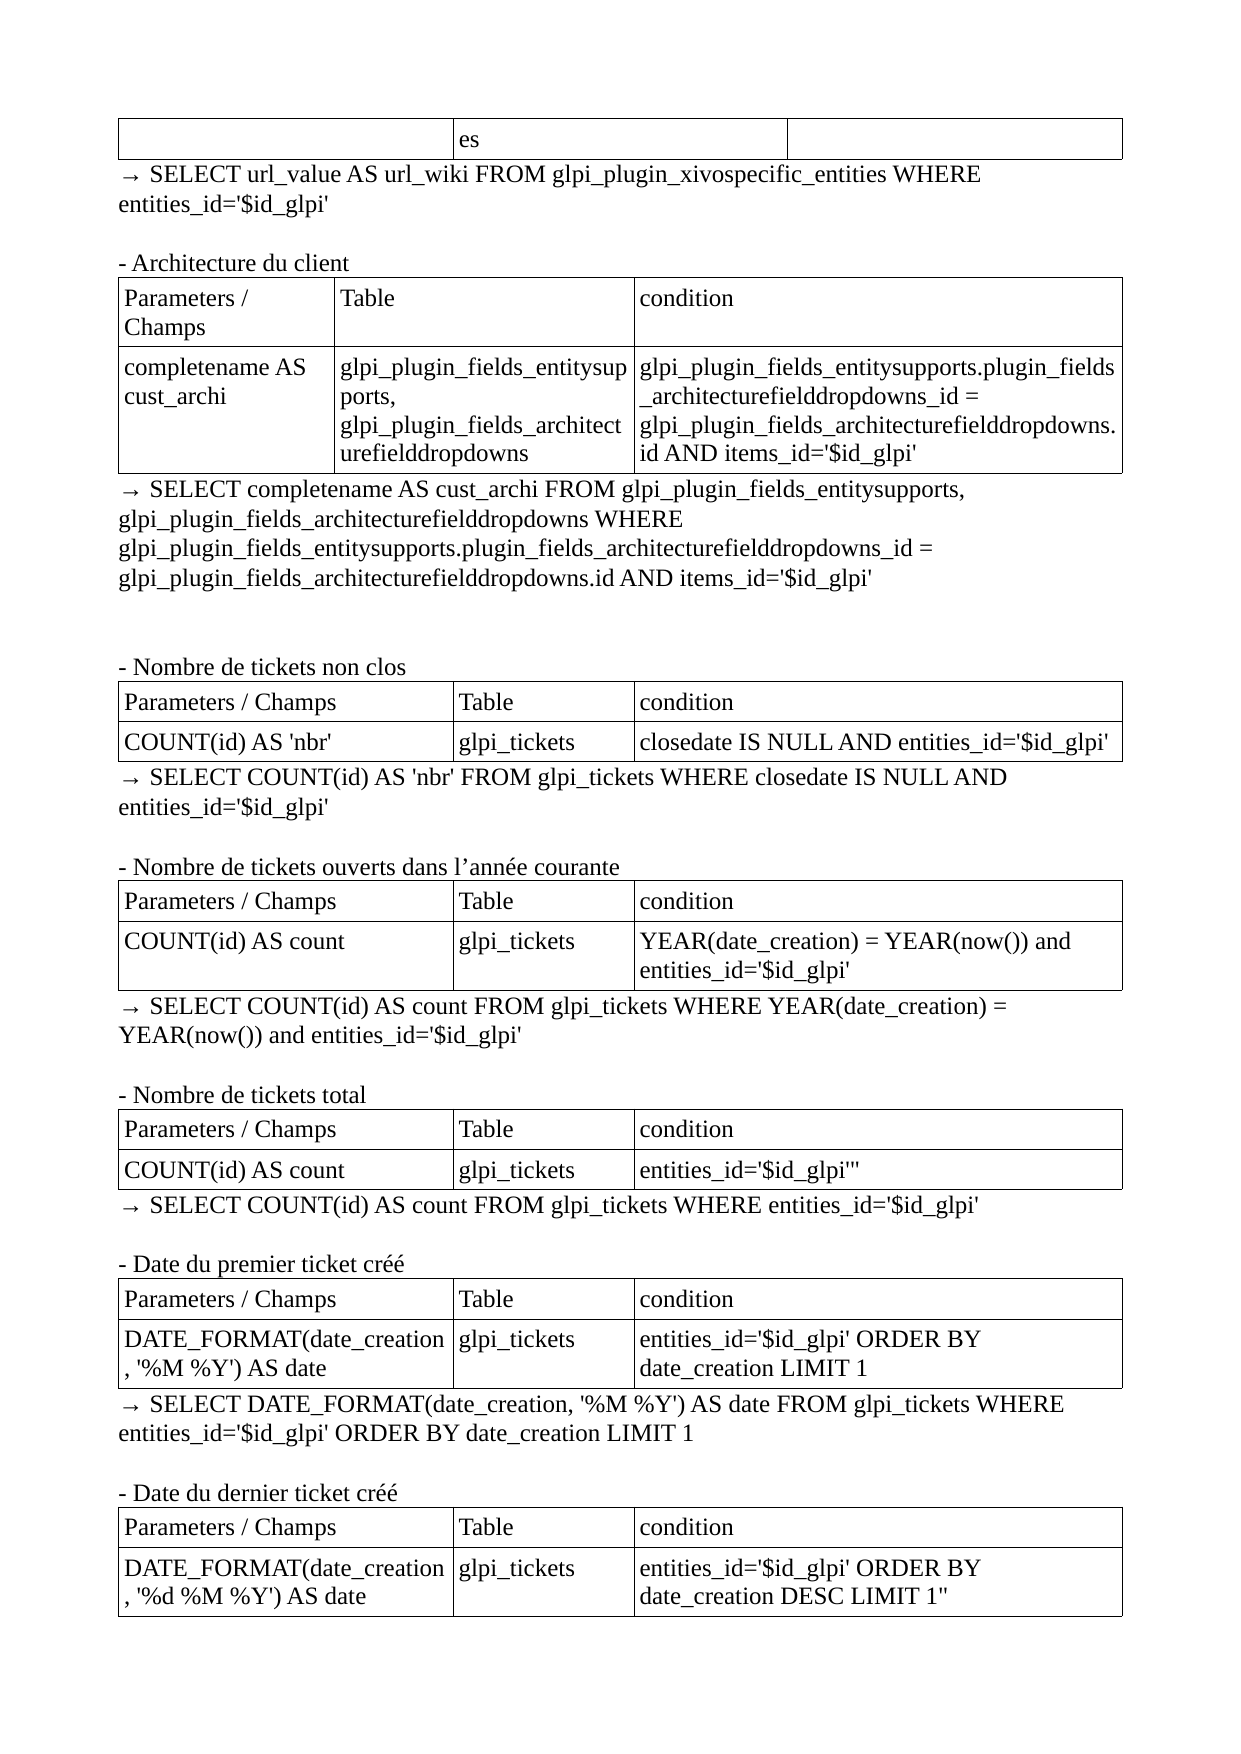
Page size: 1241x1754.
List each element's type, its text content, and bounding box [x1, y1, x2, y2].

table_cell [788, 119, 1122, 158]
table_cell entities_id='$id_glpi' ORDER BY date_creation LIMIT 1 [635, 1320, 1122, 1388]
table_cell entities_id='$id_glpi' ORDER BY date_creation DESC LIMIT 1" [635, 1548, 1122, 1616]
table_header Table [454, 1279, 634, 1319]
table_header condition [635, 881, 1122, 921]
table_cell YEAR(date_creation) = YEAR(now()) and entities_id='$id_glpi' [635, 922, 1122, 990]
table_cell COUNT(id) AS count [119, 922, 453, 990]
table_cell COUNT(id) AS count [119, 1150, 453, 1189]
table_header Parameters / Champs [119, 881, 453, 921]
text → SELECT url_value AS url_wiki FROM glpi_plugin_xivospecific_entities WHERE entities_id='$id_glpi' [118, 160, 1122, 218]
text - Architecture du client [118, 248, 1122, 277]
text - Nombre de tickets total [118, 1079, 1122, 1108]
table_cell glpi_plugin_fields_entitysupports, glpi_plugin_fields_architecturefielddropdowns [335, 347, 634, 473]
table_header Parameters / Champs [119, 1110, 453, 1149]
table_cell glpi_tickets [454, 1548, 634, 1616]
text → SELECT COUNT(id) AS 'nbr' FROM glpi_tickets WHERE closedate IS NULL AND entities_id='$id_glpi' [118, 762, 1122, 821]
table_cell entities_id='$id_glpi'" [635, 1150, 1122, 1189]
table_cell completename AS cust_archi [119, 347, 334, 473]
table_cell glpi_tickets [454, 722, 634, 761]
table_header condition [635, 682, 1122, 721]
table_header Table [454, 1508, 634, 1547]
table_header Parameters / Champs [119, 1279, 453, 1319]
table_header condition [635, 1508, 1122, 1547]
table_header Table [454, 1110, 634, 1149]
table_header Parameters / Champs [119, 1508, 453, 1547]
table_header Table [335, 278, 634, 346]
table_cell es [454, 119, 787, 158]
text → SELECT COUNT(id) AS count FROM glpi_tickets WHERE YEAR(date_creation) = YEAR(now()) and entities_id='$id_glpi' [118, 991, 1122, 1049]
text - Date du dernier ticket créé [118, 1477, 1122, 1507]
text - Date du premier ticket créé [118, 1249, 1122, 1278]
table_cell DATE_FORMAT(date_creation, '%d %M %Y') AS date [119, 1548, 453, 1616]
table_header condition [635, 1110, 1122, 1149]
table_cell glpi_tickets [454, 1150, 634, 1189]
table_cell DATE_FORMAT(date_creation, '%M %Y') AS date [119, 1320, 453, 1388]
table_header Parameters / Champs [119, 278, 334, 346]
table_cell COUNT(id) AS 'nbr' [119, 722, 453, 761]
text - Nombre de tickets ouverts dans l’année courante [118, 851, 1122, 880]
table_cell glpi_tickets [454, 1320, 634, 1388]
table_header condition [635, 278, 1122, 346]
text → SELECT DATE_FORMAT(date_creation, '%M %Y') AS date FROM glpi_tickets WHERE entities_id='$id_glpi' ORDER BY date_creation LIMIT 1 [118, 1389, 1122, 1447]
text → SELECT completename AS cust_archi FROM glpi_plugin_fields_entitysupports, glpi_plugin_fields_architecturefielddropdowns WHERE glpi_plugin_fields_entitysupports.plugin_fields_architecturefielddropdowns_id = glpi_plugin_fields_architecturefielddropdowns.id AND items_id='$id_glpi' [118, 474, 1122, 592]
text → SELECT COUNT(id) AS count FROM glpi_tickets WHERE entities_id='$id_glpi' [118, 1190, 1122, 1219]
table_cell closedate IS NULL AND entities_id='$id_glpi' [635, 722, 1122, 761]
text - Nombre de tickets non clos [118, 651, 1122, 681]
table_header Table [454, 682, 634, 721]
table_cell [119, 119, 453, 158]
table_header condition [635, 1279, 1122, 1319]
table_cell glpi_plugin_fields_entitysupports.plugin_fields_architecturefielddropdowns_id = glpi_plugin_fields_architecturefielddropdowns.id AND items_id='$id_glpi' [635, 347, 1122, 473]
table_header Table [454, 881, 634, 921]
table_header Parameters / Champs [119, 682, 453, 721]
table_cell glpi_tickets [454, 922, 634, 990]
